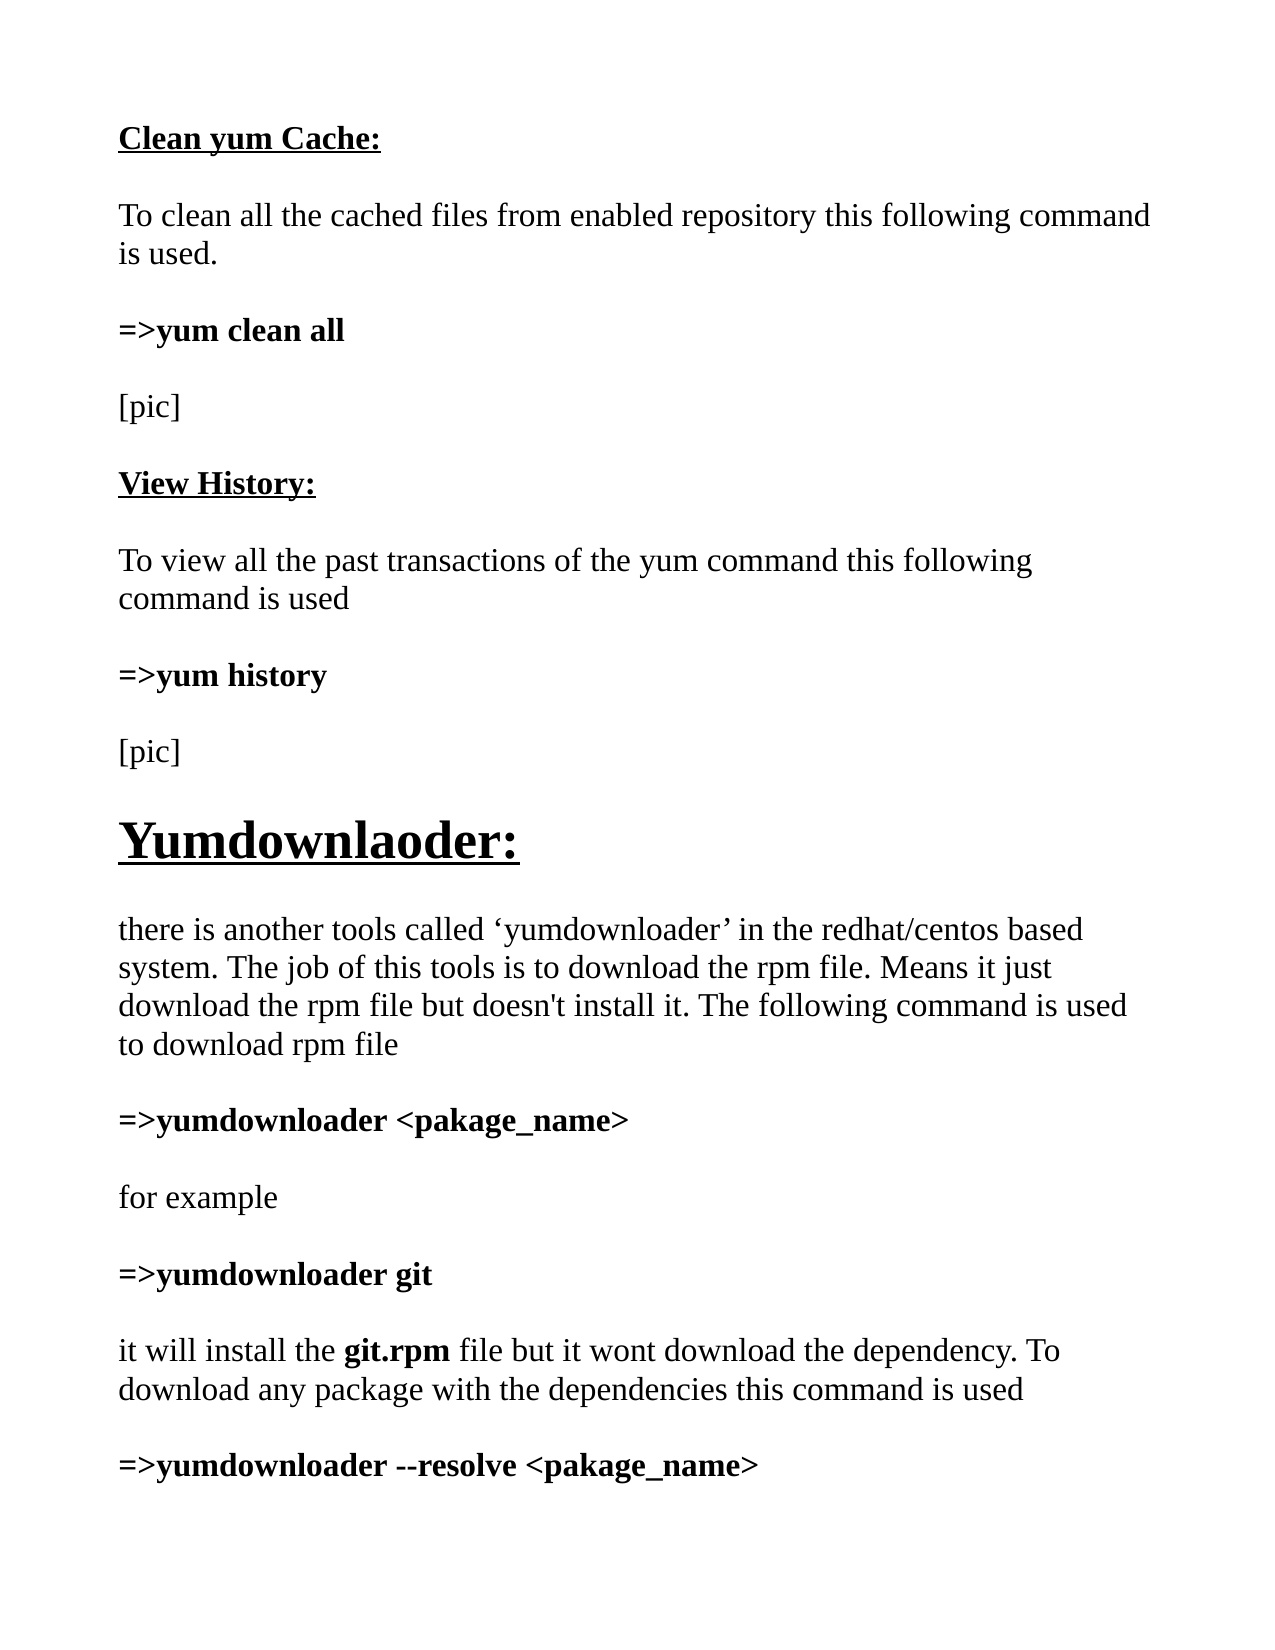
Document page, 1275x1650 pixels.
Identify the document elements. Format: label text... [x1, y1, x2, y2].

text To clean all the cached files from enabled repository this following command is used. [118, 195, 1157, 271]
text =>yumdownloader <pakage_name> [118, 1100, 1157, 1139]
text for example [118, 1177, 1157, 1215]
text =>yum history [118, 655, 1157, 693]
text [pic] [118, 731, 1157, 770]
text [pic] [118, 386, 1157, 425]
text there is another tools called ‘yumdownloader’ in the redhat/centos based system. The job of this tools is to download the rpm file. Means it just download the rpm file but doesn't install it. The following command is used to download rpm file [118, 909, 1157, 1062]
text Clean yum Cache: [118, 118, 1157, 156]
text View History: [118, 463, 1157, 501]
text it will install the git.rpm file but it wont download the dependency. To download any package with the dependencies this command is used [118, 1330, 1157, 1407]
text To view all the past transactions of the yum command this following command is used [118, 540, 1157, 616]
text =>yum clean all [118, 310, 1157, 348]
text =>yumdownloader --resolve <pakage_name> [118, 1445, 1157, 1484]
text Yumdownlaoder: [118, 808, 1157, 870]
text =>yumdownloader git [118, 1254, 1157, 1292]
